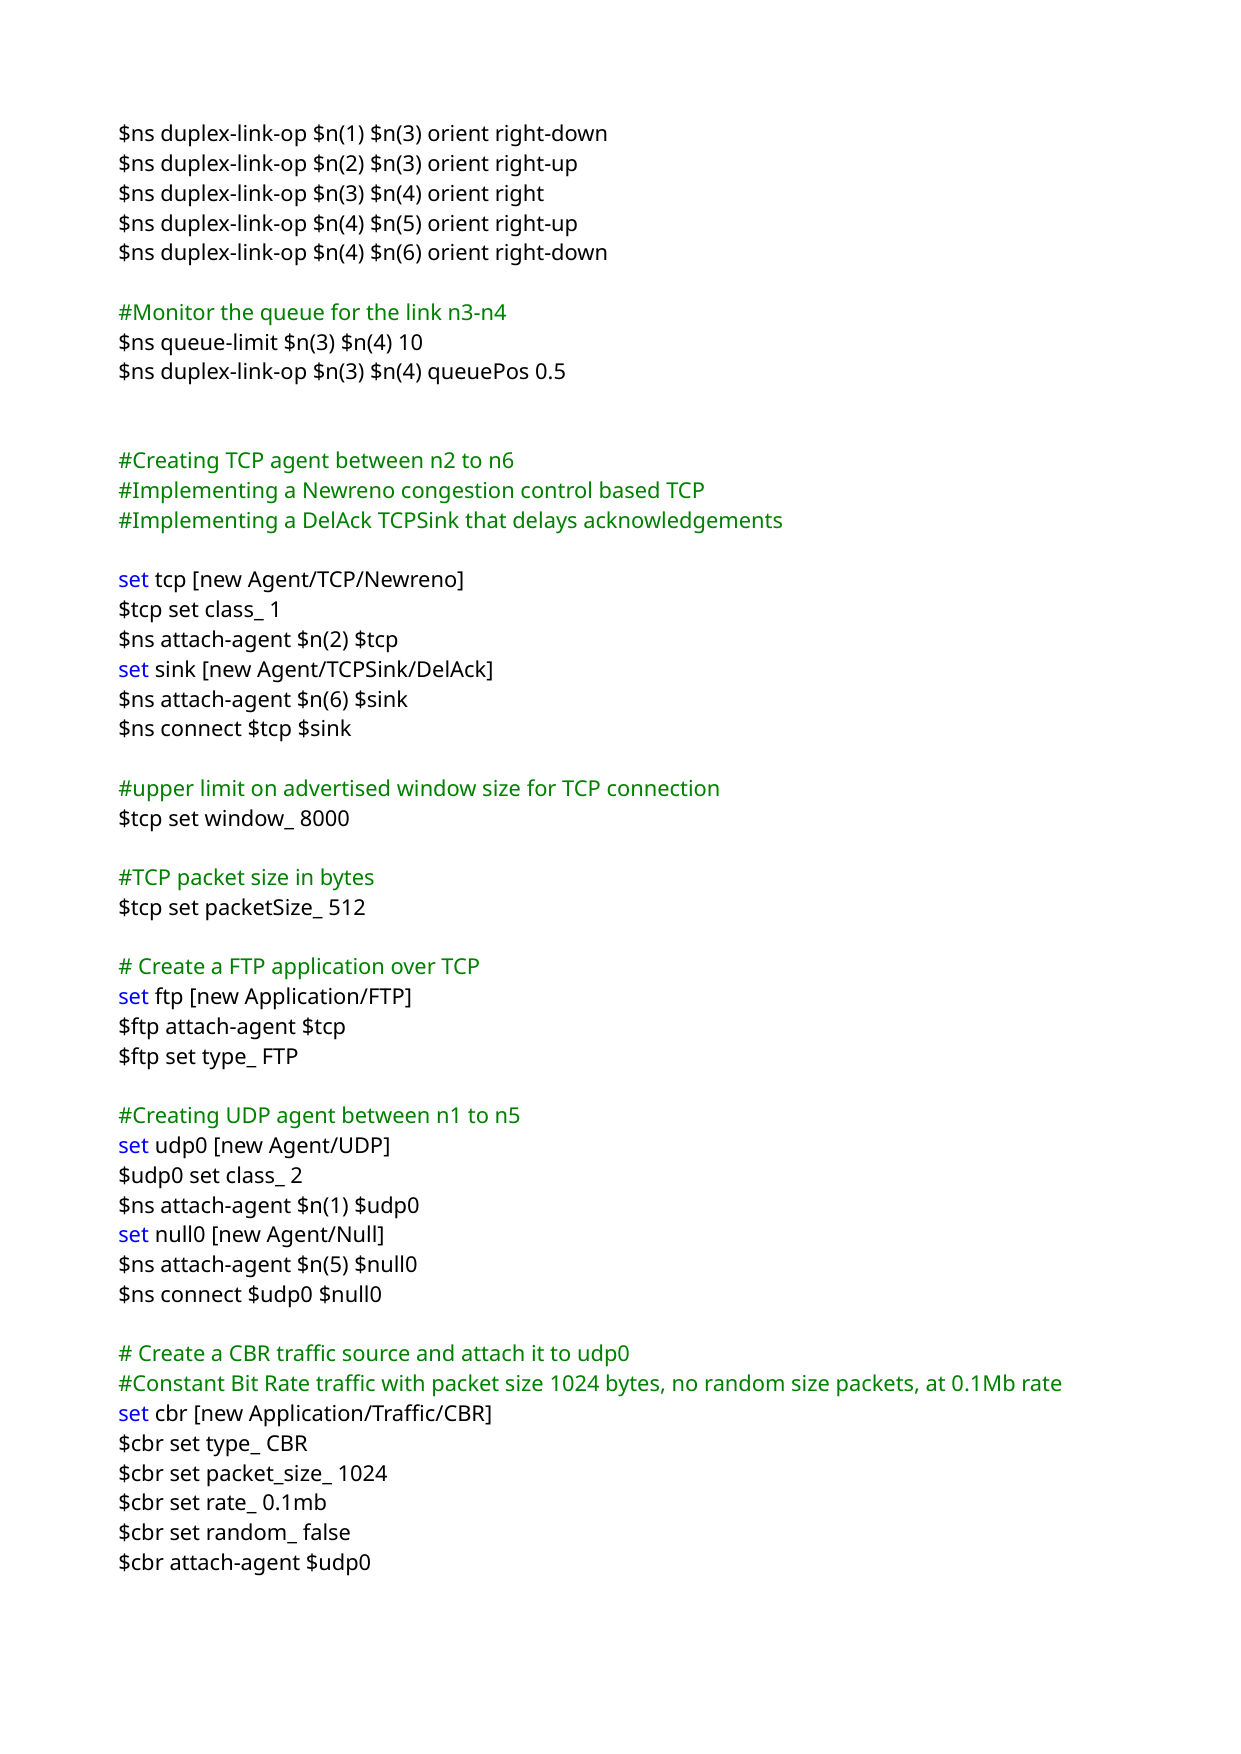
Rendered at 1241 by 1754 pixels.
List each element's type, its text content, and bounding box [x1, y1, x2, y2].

text #upper limit on advertised window size for TCP connection [118, 773, 1122, 803]
text $tcp set class_ 1 [118, 594, 1122, 624]
text $cbr set rate_ 0.1mb [118, 1487, 1122, 1517]
text #Monitor the queue for the link n3-n4 [118, 297, 1122, 327]
text set cbr [new Application/Traffic/CBR] [118, 1398, 1122, 1428]
text $ns duplex-link-op $n(2) $n(3) orient right-up [118, 148, 1122, 178]
text $ns connect $tcp $sink [118, 713, 1122, 743]
text # Create a CBR traffic source and attach it to udp0 [118, 1338, 1122, 1368]
text $cbr attach-agent $udp0 [118, 1547, 1122, 1577]
text #Creating TCP agent between n2 to n6 [118, 445, 1122, 475]
text $ns duplex-link-op $n(3) $n(4) queuePos 0.5 [118, 356, 1122, 386]
text #Constant Bit Rate traffic with packet size 1024 bytes, no random size packets, at 0.1Mb rate [118, 1368, 1122, 1398]
text $udp0 set class_ 2 [118, 1160, 1122, 1189]
text $ns duplex-link-op $n(4) $n(6) orient right-down [118, 237, 1122, 267]
text $ns attach-agent $n(6) $sink [118, 683, 1122, 713]
text $ns duplex-link-op $n(3) $n(4) orient right [118, 178, 1122, 207]
text $cbr set packet_size_ 1024 [118, 1458, 1122, 1487]
text $ns connect $udp0 $null0 [118, 1279, 1122, 1309]
text set null0 [new Agent/Null] [118, 1219, 1122, 1249]
text $tcp set window_ 8000 [118, 803, 1122, 832]
text $ns queue-limit $n(3) $n(4) 10 [118, 327, 1122, 356]
text $ns attach-agent $n(2) $tcp [118, 624, 1122, 654]
text #TCP packet size in bytes [118, 862, 1122, 892]
text set tcp [new Agent/TCP/Newreno] [118, 564, 1122, 594]
text #Creating UDP agent between n1 to n5 [118, 1100, 1122, 1130]
text $ns duplex-link-op $n(1) $n(3) orient right-down [118, 118, 1122, 148]
text $cbr set type_ CBR [118, 1428, 1122, 1458]
text $tcp set packetSize_ 512 [118, 892, 1122, 922]
text $ns duplex-link-op $n(4) $n(5) orient right-up [118, 207, 1122, 237]
text $ns attach-agent $n(5) $null0 [118, 1249, 1122, 1279]
text $cbr set random_ false [118, 1517, 1122, 1547]
text # Create a FTP application over TCP [118, 951, 1122, 981]
text $ftp set type_ FTP [118, 1041, 1122, 1071]
text set sink [new Agent/TCPSink/DelAck] [118, 654, 1122, 683]
text #Implementing a DelAck TCPSink that delays acknowledgements [118, 505, 1122, 535]
text $ftp attach-agent $tcp [118, 1011, 1122, 1041]
text #Implementing a Newreno congestion control based TCP [118, 475, 1122, 505]
text set ftp [new Application/FTP] [118, 981, 1122, 1011]
text set udp0 [new Agent/UDP] [118, 1130, 1122, 1160]
text $ns attach-agent $n(1) $udp0 [118, 1189, 1122, 1219]
